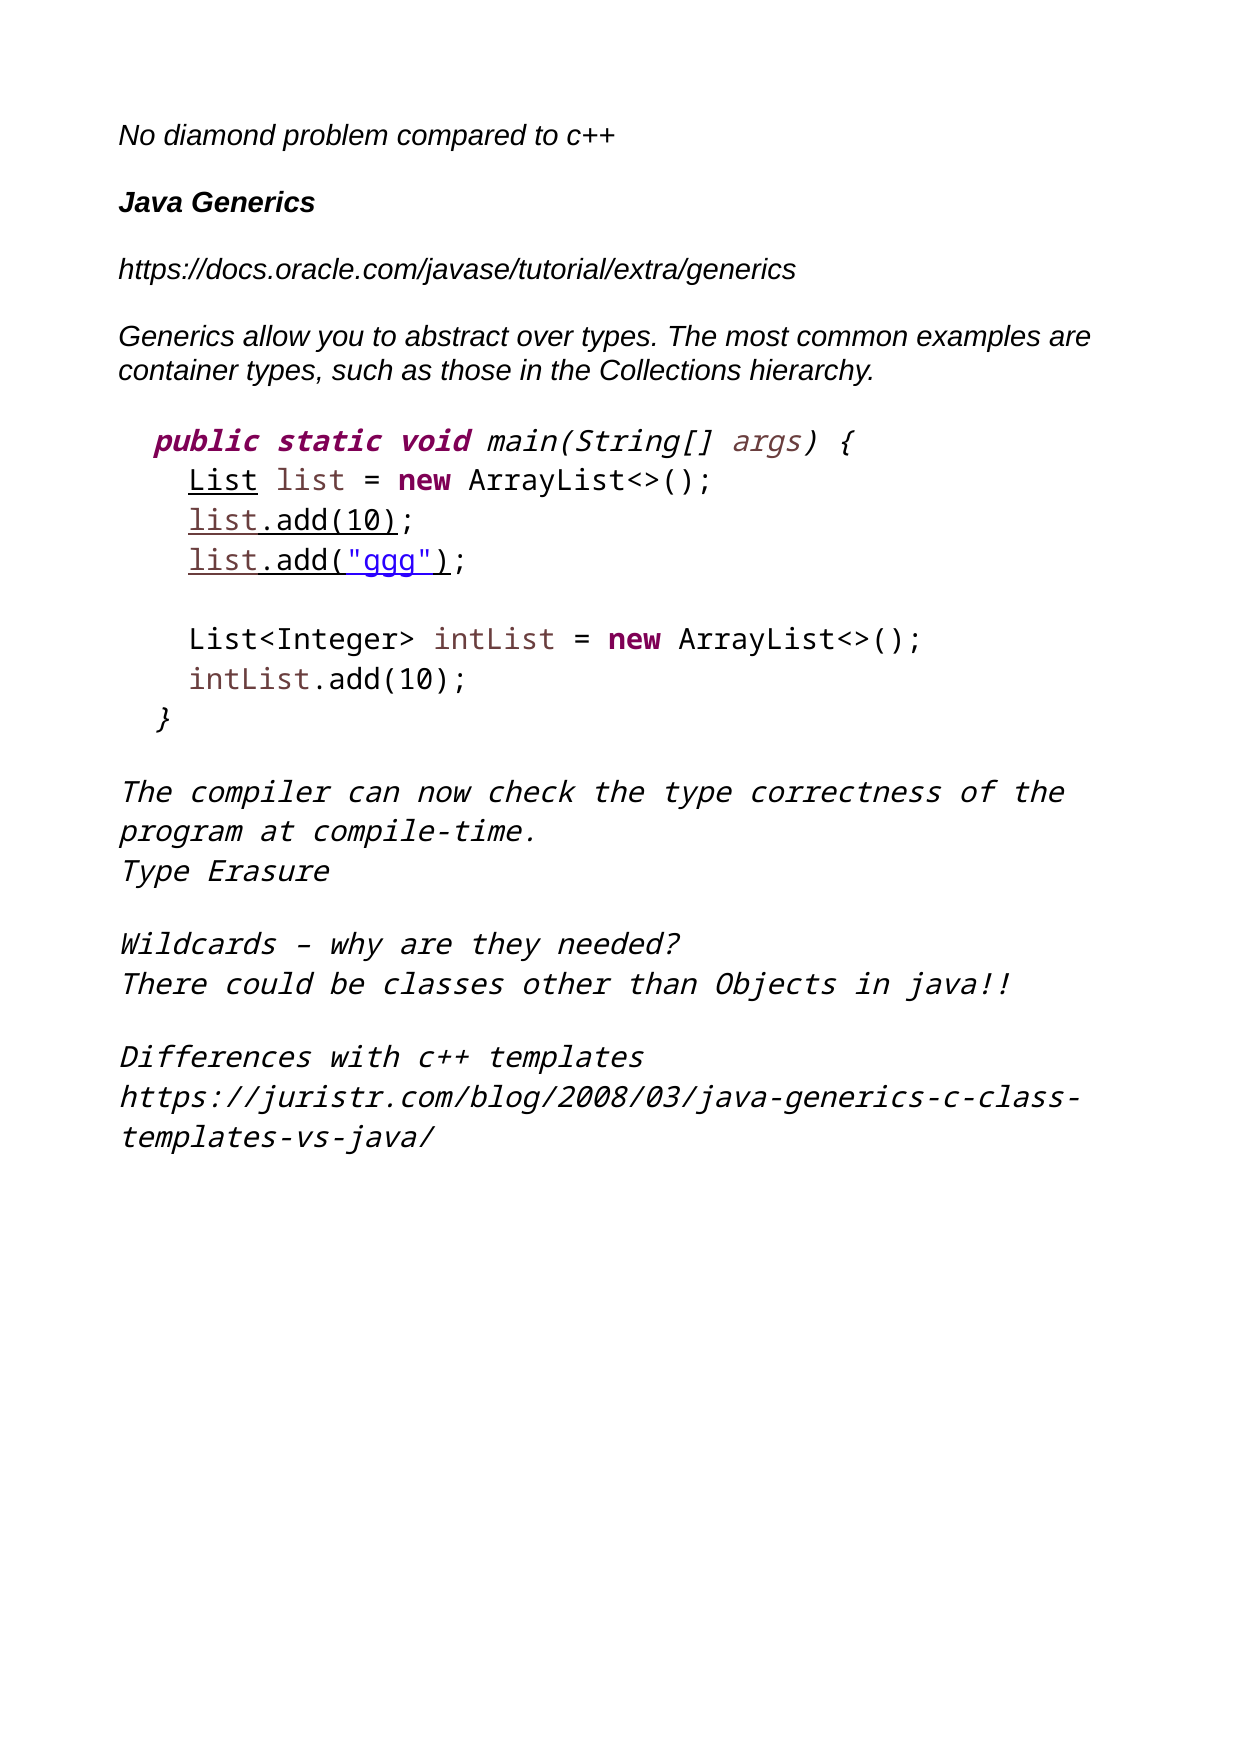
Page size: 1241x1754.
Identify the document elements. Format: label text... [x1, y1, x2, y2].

text } [118, 698, 1122, 737]
text List list = new ArrayList<>(); [118, 460, 1122, 499]
text Java Generics [118, 185, 1122, 219]
text Type Erasure [118, 850, 1122, 890]
text Wildcards – why are they needed? [118, 924, 1122, 963]
text public static void main(String[] args) { [118, 420, 1122, 460]
text intList.add(10); [118, 658, 1122, 698]
text https://docs.oracle.com/javase/tutorial/extra/generics [118, 252, 1122, 286]
text There could be classes other than Objects in java!! [118, 963, 1122, 1003]
text List<Integer> intList = new ArrayList<>(); [118, 618, 1122, 658]
text https://juristr.com/blog/2008/03/java-generics-c-class-templates-vs-java/ [118, 1076, 1122, 1156]
text list.add("ggg"); [118, 539, 1122, 579]
text list.add(10); [118, 499, 1122, 539]
text No diamond problem compared to c++ [118, 118, 1122, 152]
text Differences with c++ templates [118, 1037, 1122, 1076]
text Generics allow you to abstract over types. The most common examples are container types, such as those in the Collections hierarchy. [118, 319, 1122, 386]
text The compiler can now check the type correctness of the program at compile-time. [118, 771, 1122, 850]
